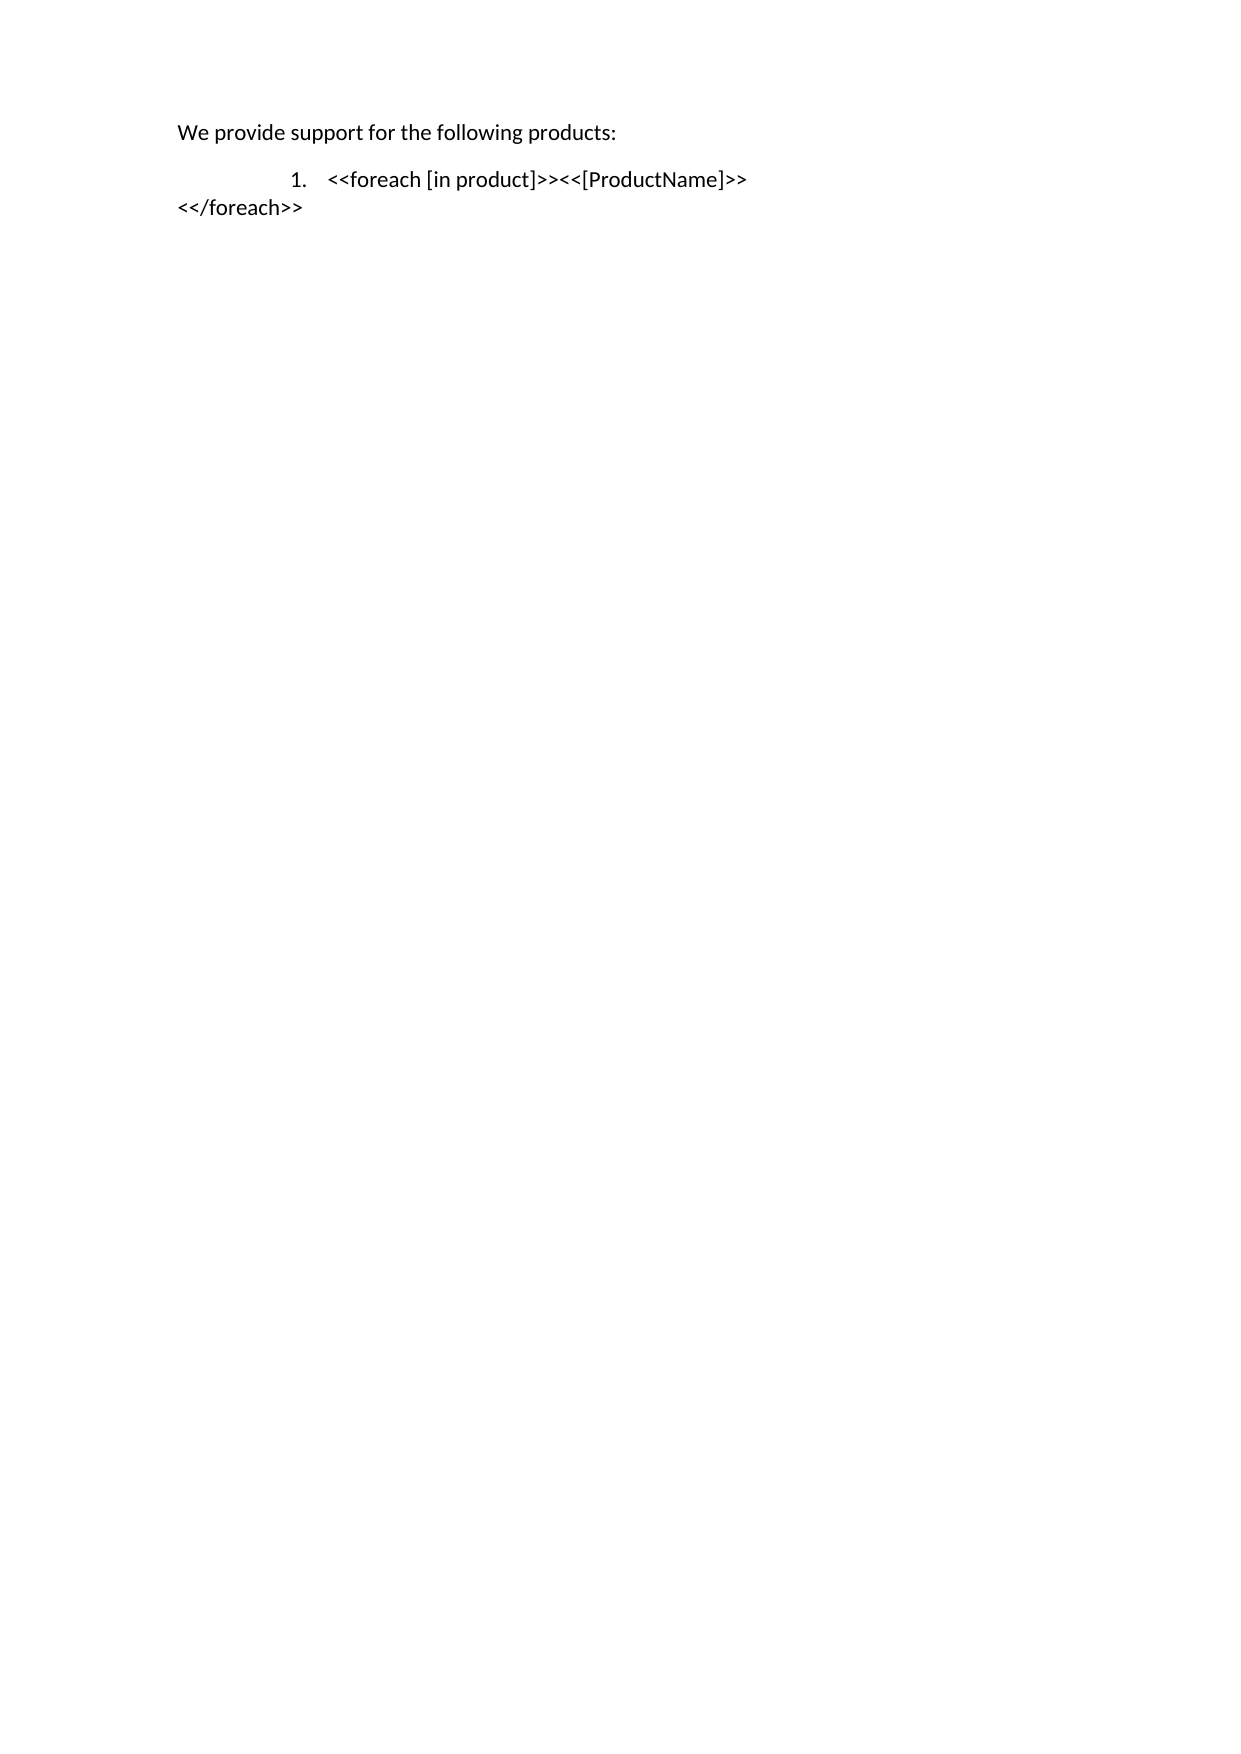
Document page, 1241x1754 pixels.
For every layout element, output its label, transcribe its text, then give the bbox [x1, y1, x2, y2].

list <<foreach [in product]>><<[ProductName]>> [290, 165, 1152, 193]
text We provide support for the following products: [177, 118, 1152, 146]
text <</foreach>> [177, 193, 1152, 221]
